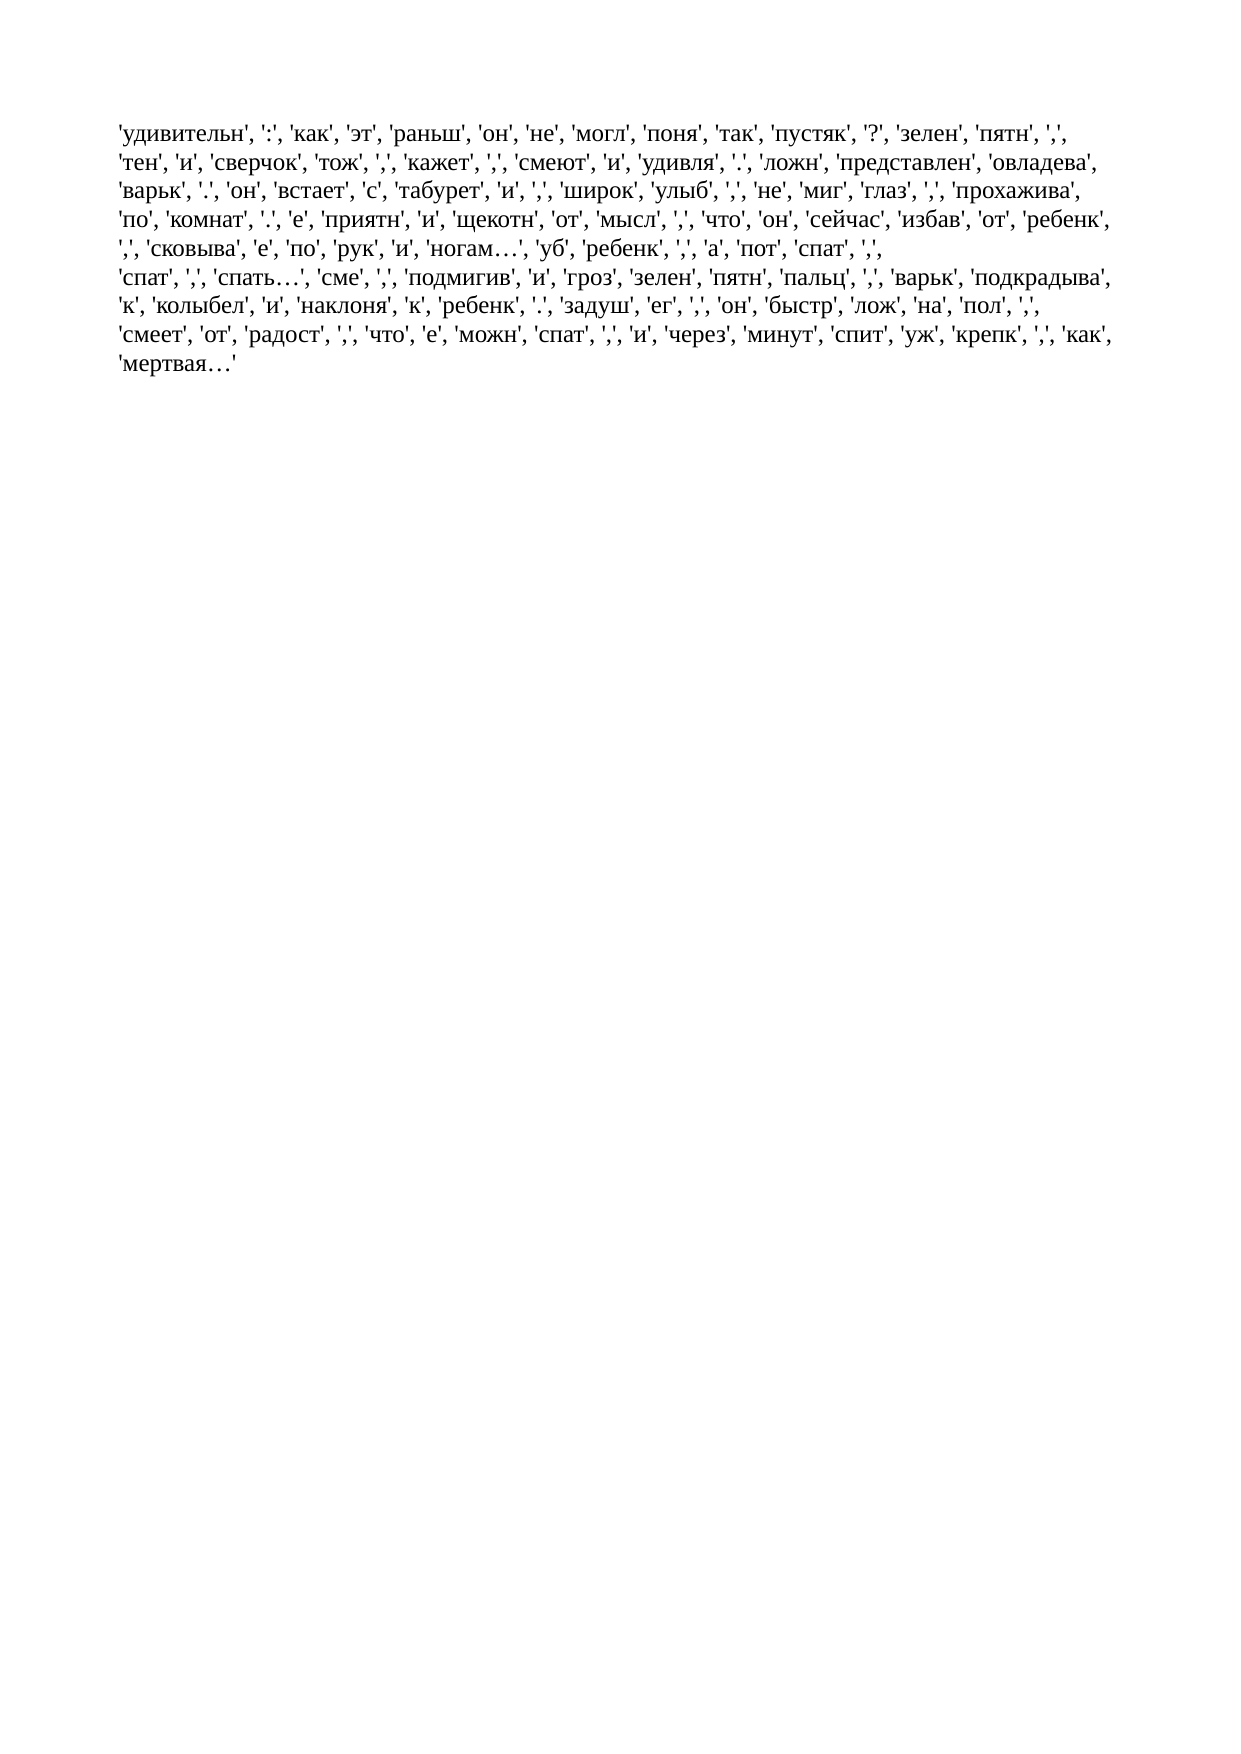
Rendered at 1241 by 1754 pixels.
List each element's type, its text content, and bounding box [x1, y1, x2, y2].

text 'удивительн', ':', 'как', 'эт', 'раньш', 'он', 'не', 'могл', 'поня', 'так', 'пустяк', '?', 'зелен', 'пятн', ',', 'тен', 'и', 'сверчок', 'тож', ',', 'кажет', ',', 'смеют', 'и', 'удивля', '.', 'ложн', 'представлен', 'овладева', 'варьк', '.', 'он', 'встает', 'с', 'табурет', 'и', ',', 'широк', 'улыб', ',', 'не', 'миг', 'глаз', ',', 'прохажива', 'по', 'комнат', '.', 'е', 'приятн', 'и', 'щекотн', 'от', 'мысл', ',', 'что', 'он', 'сейчас', 'избав', 'от', 'ребенк', ',', 'сковыва', 'е', 'по', 'рук', 'и', 'ногам…', 'уб', 'ребенк', ',', 'а', 'пот', 'спат', ',', [118, 118, 1122, 262]
text 'спат', ',', 'спать…', 'сме', ',', 'подмигив', 'и', 'гроз', 'зелен', 'пятн', 'пальц', ',', 'варьк', 'подкрадыва', 'к', 'колыбел', 'и', 'наклоня', 'к', 'ребенк', '.', 'задуш', 'ег', ',', 'он', 'быстр', 'лож', 'на', 'пол', ',', 'смеет', 'от', 'радост', ',', 'что', 'е', 'можн', 'спат', ',', 'и', 'через', 'минут', 'спит', 'уж', 'крепк', ',', 'как', 'мертвая…' [118, 262, 1122, 377]
